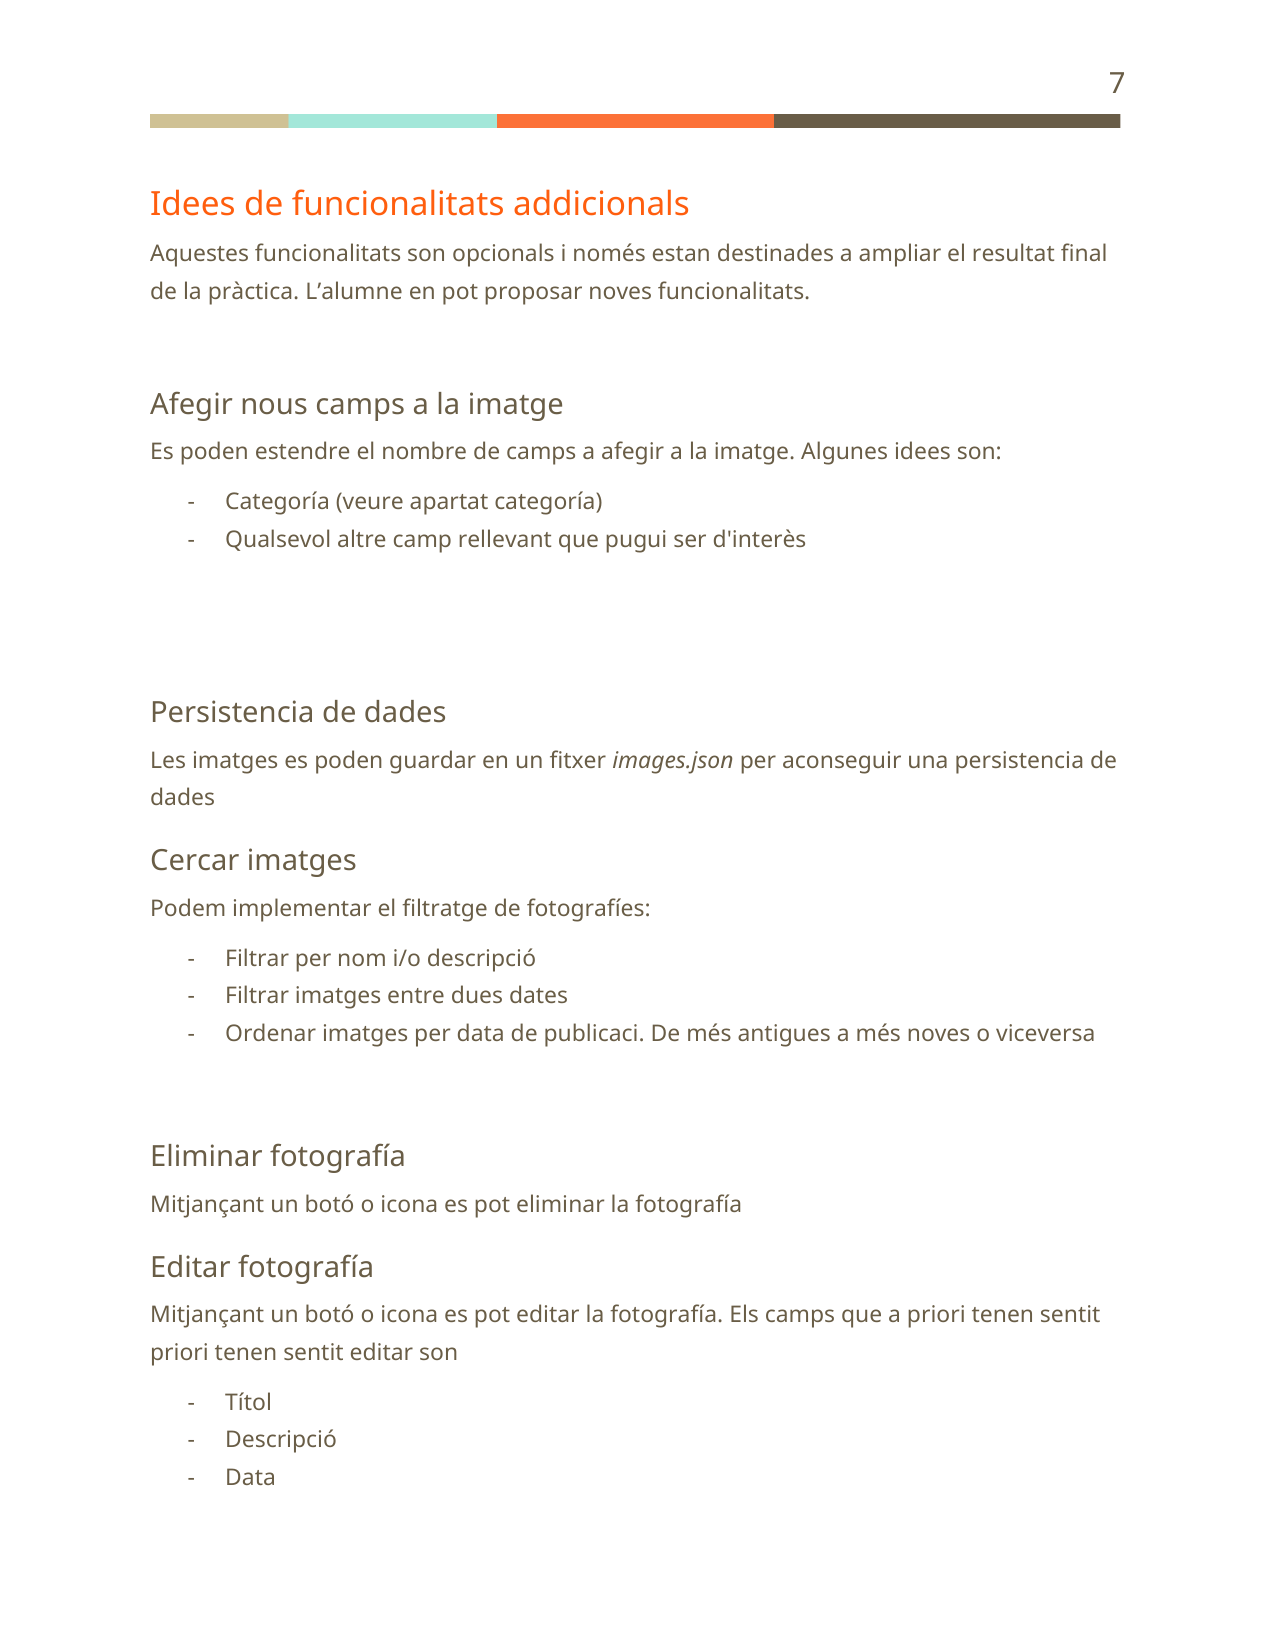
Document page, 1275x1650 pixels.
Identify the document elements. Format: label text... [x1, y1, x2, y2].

list Categoría (veure apartat categoría) [187, 485, 1125, 516]
picture [150, 114, 1121, 128]
text Mitjançant un botó o icona es pot editar la fotografía. Els camps que a priori tenen sentit priori tenen sentit editar son [150, 1298, 1125, 1367]
subtitle Afegir nous camps a la imatge [150, 383, 1125, 423]
text Es poden estendre el nombre de camps a afegir a la imatge. Algunes idees son: [150, 435, 1125, 466]
list Qualsevol altre camp rellevant que pugui ser d'interès [187, 523, 1125, 554]
text Mitjançant un botó o icona es pot eliminar la fotografía [150, 1188, 1125, 1219]
text Podem implementar el filtratge de fotografíes: [150, 892, 1125, 923]
list Filtrar per nom i/o descripció [187, 942, 1125, 973]
list Descripció [187, 1423, 1125, 1454]
list Filtrar imatges entre dues dates [187, 979, 1125, 1011]
list Títol [187, 1386, 1125, 1417]
text Aquestes funcionalitats son opcionals i només estan destinades a ampliar el resultat final de la pràctica. L’alumne en pot proposar noves funcionalitats. [150, 237, 1125, 306]
subtitle Idees de funcionalitats addicionals [150, 179, 1125, 225]
subtitle Editar fotografía [150, 1246, 1125, 1286]
list Ordenar imatges per data de publicaci. De més antigues a més noves o viceversa [187, 1017, 1125, 1048]
subtitle Cercar imatges [150, 839, 1125, 879]
subtitle Eliminar fotografía [150, 1136, 1125, 1175]
list Data [187, 1461, 1125, 1492]
subtitle Persistencia de dades [150, 692, 1125, 731]
text Les imatges es poden guardar en un fitxer images.json per aconseguir una persistencia de dades [150, 744, 1125, 812]
